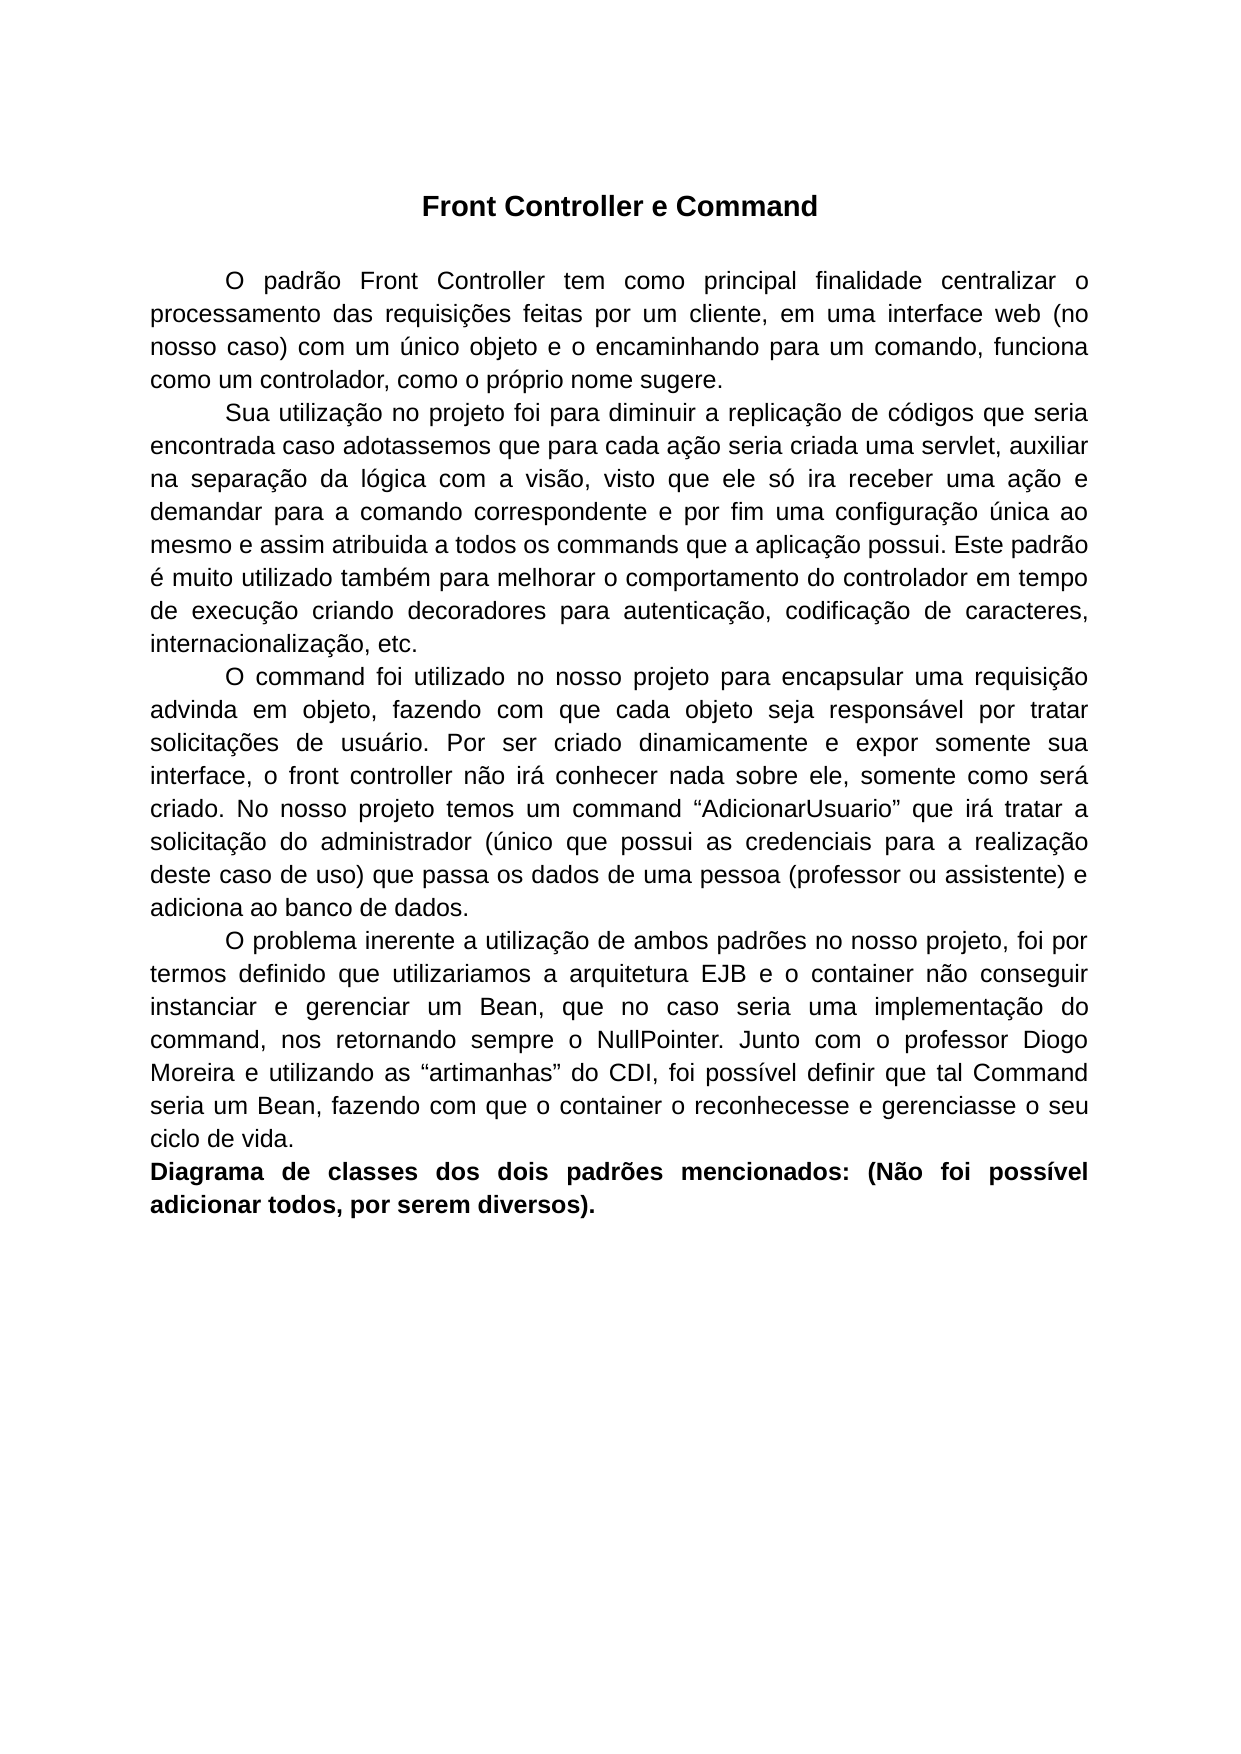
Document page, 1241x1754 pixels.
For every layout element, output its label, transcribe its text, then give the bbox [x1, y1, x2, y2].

text O padrão Front Controller tem como principal finalidade centralizar o processamento das requisições feitas por um cliente, em uma interface web (no nosso caso) com um único objeto e o encaminhando para um comando, funciona como um controlador, como o próprio nome sugere. [150, 266, 1090, 393]
text Front Controller e Command [150, 188, 1090, 222]
text Sua utilização no projeto foi para diminuir a replicação de códigos que seria encontrada caso adotassemos que para cada ação seria criada uma servlet, auxiliar na separação da lógica com a visão, visto que ele só ira receber uma ação e demandar para a comando correspondente e por fim uma configuração única ao mesmo e assim atribuida a todos os commands que a aplicação possui. Este padrão é muito utilizado também para melhorar o comportamento do controlador em tempo de execução criando decoradores para autenticação, codificação de caracteres, internacionalização, etc. [150, 398, 1090, 658]
text O command foi utilizado no nosso projeto para encapsular uma requisição advinda em objeto, fazendo com que cada objeto seja responsável por tratar solicitações de usuário. Por ser criado dinamicamente e expor somente sua interface, o front controller não irá conhecer nada sobre ele, somente como será criado. No nosso projeto temos um command “AdicionarUsuario” que irá tratar a solicitação do administrador (único que possui as credenciais para a realização deste caso de uso) que passa os dados de uma pessoa (professor ou assistente) e adiciona ao banco de dados. [150, 662, 1090, 922]
text Diagrama de classes dos dois padrões mencionados: (Não foi possível adicionar todos, por serem diversos). [150, 1157, 1090, 1219]
text O problema inerente a utilização de ambos padrões no nosso projeto, foi por termos definido que utilizariamos a arquitetura EJB e o container não conseguir instanciar e gerenciar um Bean, que no caso seria uma implementação do command, nos retornando sempre o NullPointer. Junto com o professor Diogo Moreira e utilizando as “artimanhas” do CDI, foi possível definir que tal Command seria um Bean, fazendo com que o container o reconhecesse e gerenciasse o seu ciclo de vida. [150, 926, 1090, 1153]
